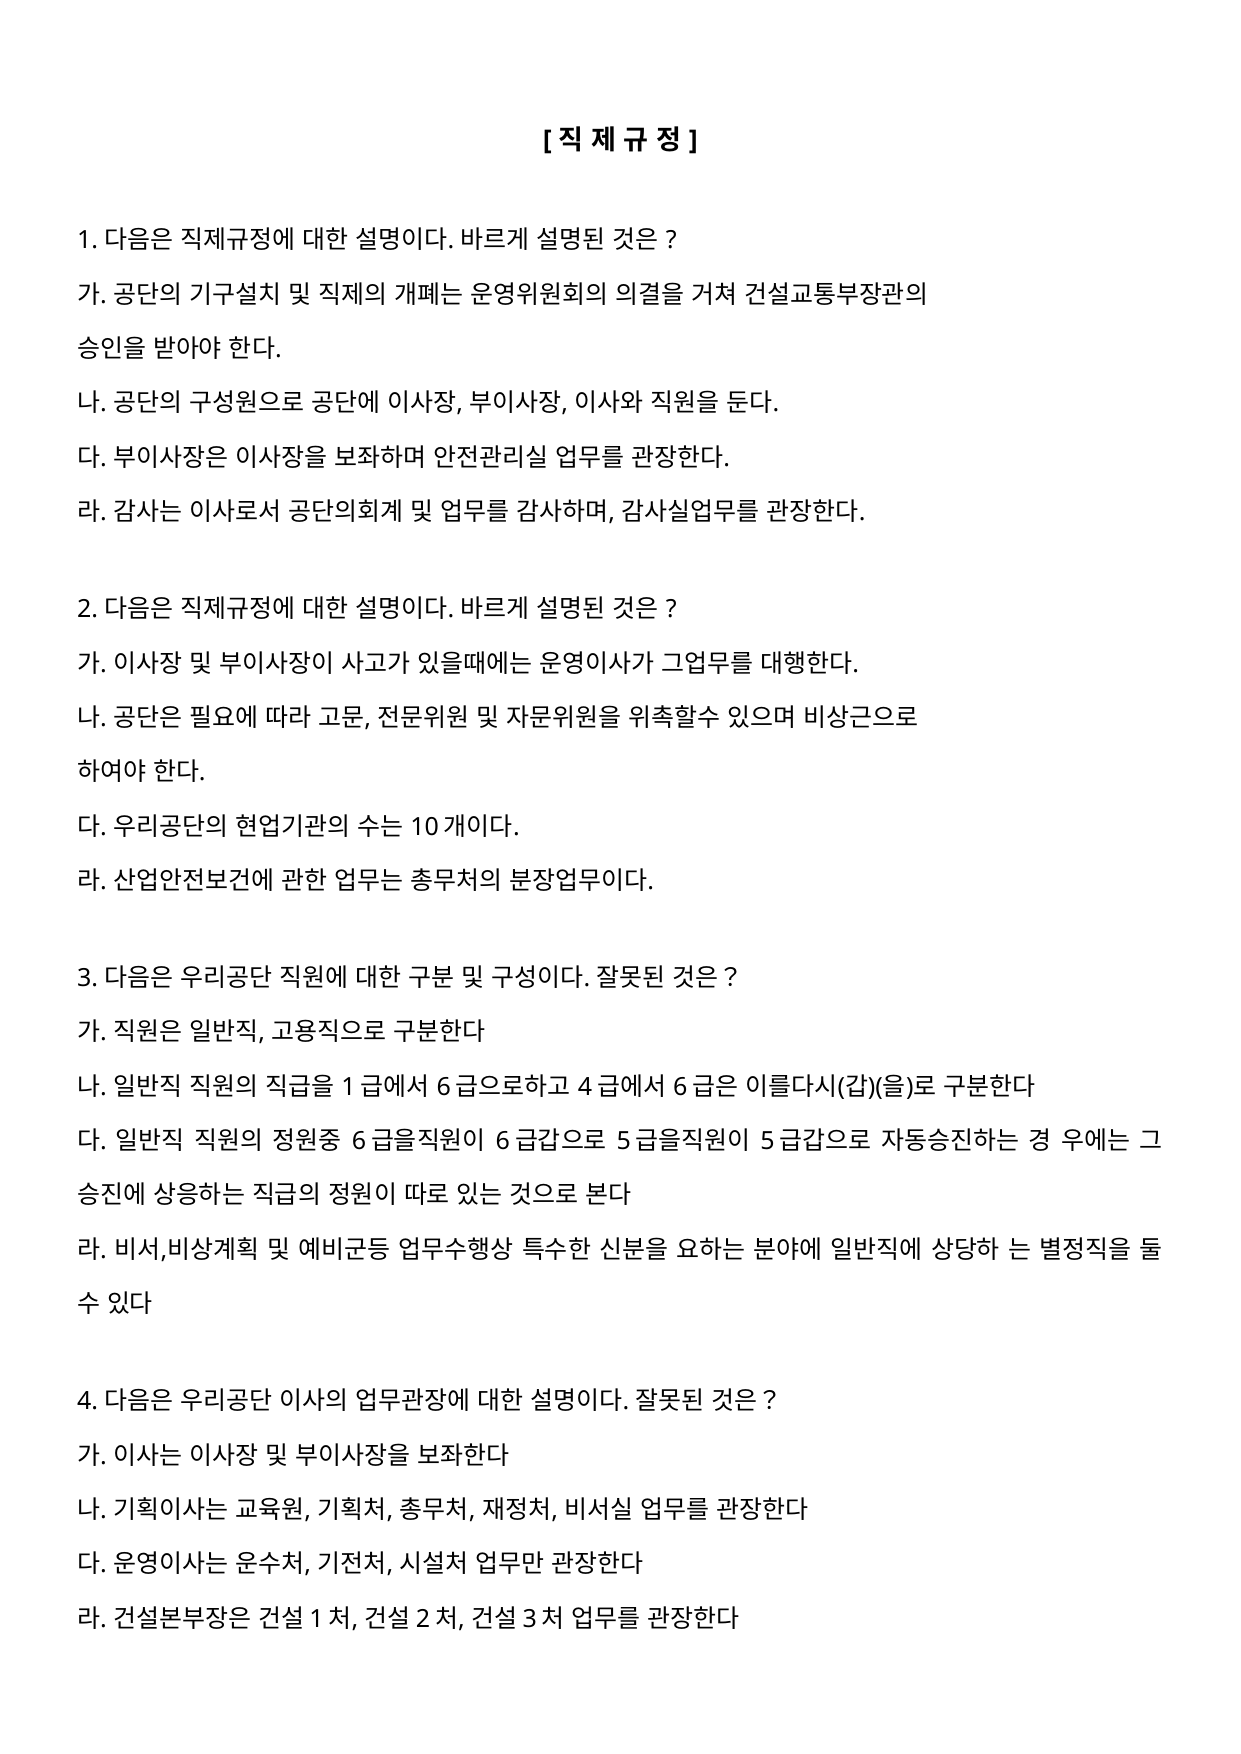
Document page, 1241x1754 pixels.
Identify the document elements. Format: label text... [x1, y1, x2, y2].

text 2. 다음은 직제규정에 대한 설명이다. 바르게 설명된 것은 ? [77, 589, 1163, 625]
text 1. 다음은 직제규정에 대한 설명이다. 바르게 설명된 것은 ? [77, 220, 1163, 256]
text 라. 비서,비상계획 및 예비군등 업무수행상 특수한 신분을 요하는 분야에 일반직에 상당하 는 별정직을 둘 수 있다 [77, 1229, 1163, 1320]
text 다. 운영이사는 운수처, 기전처, 시설처 업무만 관장한다 [77, 1544, 1163, 1580]
text 가. 공단의 기구설치 및 직제의 개폐는 운영위원회의 의결을 거쳐 건설교통부장관의 [77, 274, 1163, 310]
text 라. 산업안전보건에 관한 업무는 총무처의 분장업무이다. [77, 861, 1163, 897]
text 나. 공단의 구성원으로 공단에 이사장, 부이사장, 이사와 직원을 둔다. [77, 383, 1163, 419]
text 가. 이사장 및 부이사장이 사고가 있을때에는 운영이사가 그업무를 대행한다. [77, 643, 1163, 679]
text 라. 건설본부장은 건설1처, 건설2처, 건설3처 업무를 관장한다 [77, 1598, 1163, 1634]
text 다. 부이사장은 이사장을 보좌하며 안전관리실 업무를 관장한다. [77, 437, 1163, 473]
text 나. 공단은 필요에 따라 고문, 전문위원 및 자문위원을 위촉할수 있으며 비상근으로 [77, 697, 1163, 734]
text 라. 감사는 이사로서 공단의회계 및 업무를 감사하며, 감사실업무를 관장한다. [77, 492, 1163, 528]
text 4. 다음은 우리공단 이사의 업무관장에 대한 설명이다. 잘못된 것은？ [77, 1381, 1163, 1417]
text 나. 기획이사는 교육원, 기획처, 총무처, 재정처, 비서실 업무를 관장한다 [77, 1489, 1163, 1526]
text 하여야 한다. [77, 752, 1163, 788]
text 승인을 받아야 한다. [77, 328, 1163, 365]
text 가. 이사는 이사장 및 부이사장을 보좌한다 [77, 1435, 1163, 1471]
text 3. 다음은 우리공단 직원에 대한 구분 및 구성이다. 잘못된 것은？ [77, 957, 1163, 994]
text 다. 일반직 직원의 정원중 6급을직원이 6급갑으로 5급을직원이 5급갑으로 자동승진하는 경 우에는 그 승진에 상응하는 직급의 정원이 따로 있는 것으로 본다 [77, 1121, 1163, 1211]
text [ 직 제 규 정 ] [77, 118, 1163, 157]
text 다. 우리공단의 현업기관의 수는 10개이다. [77, 806, 1163, 842]
text 가. 직원은 일반직, 고용직으로 구분한다 [77, 1012, 1163, 1048]
text 나. 일반직 직원의 직급을 1급에서 6급으로하고 4급에서 6급은 이를다시(갑)(을)로 구분한다 [77, 1066, 1163, 1102]
